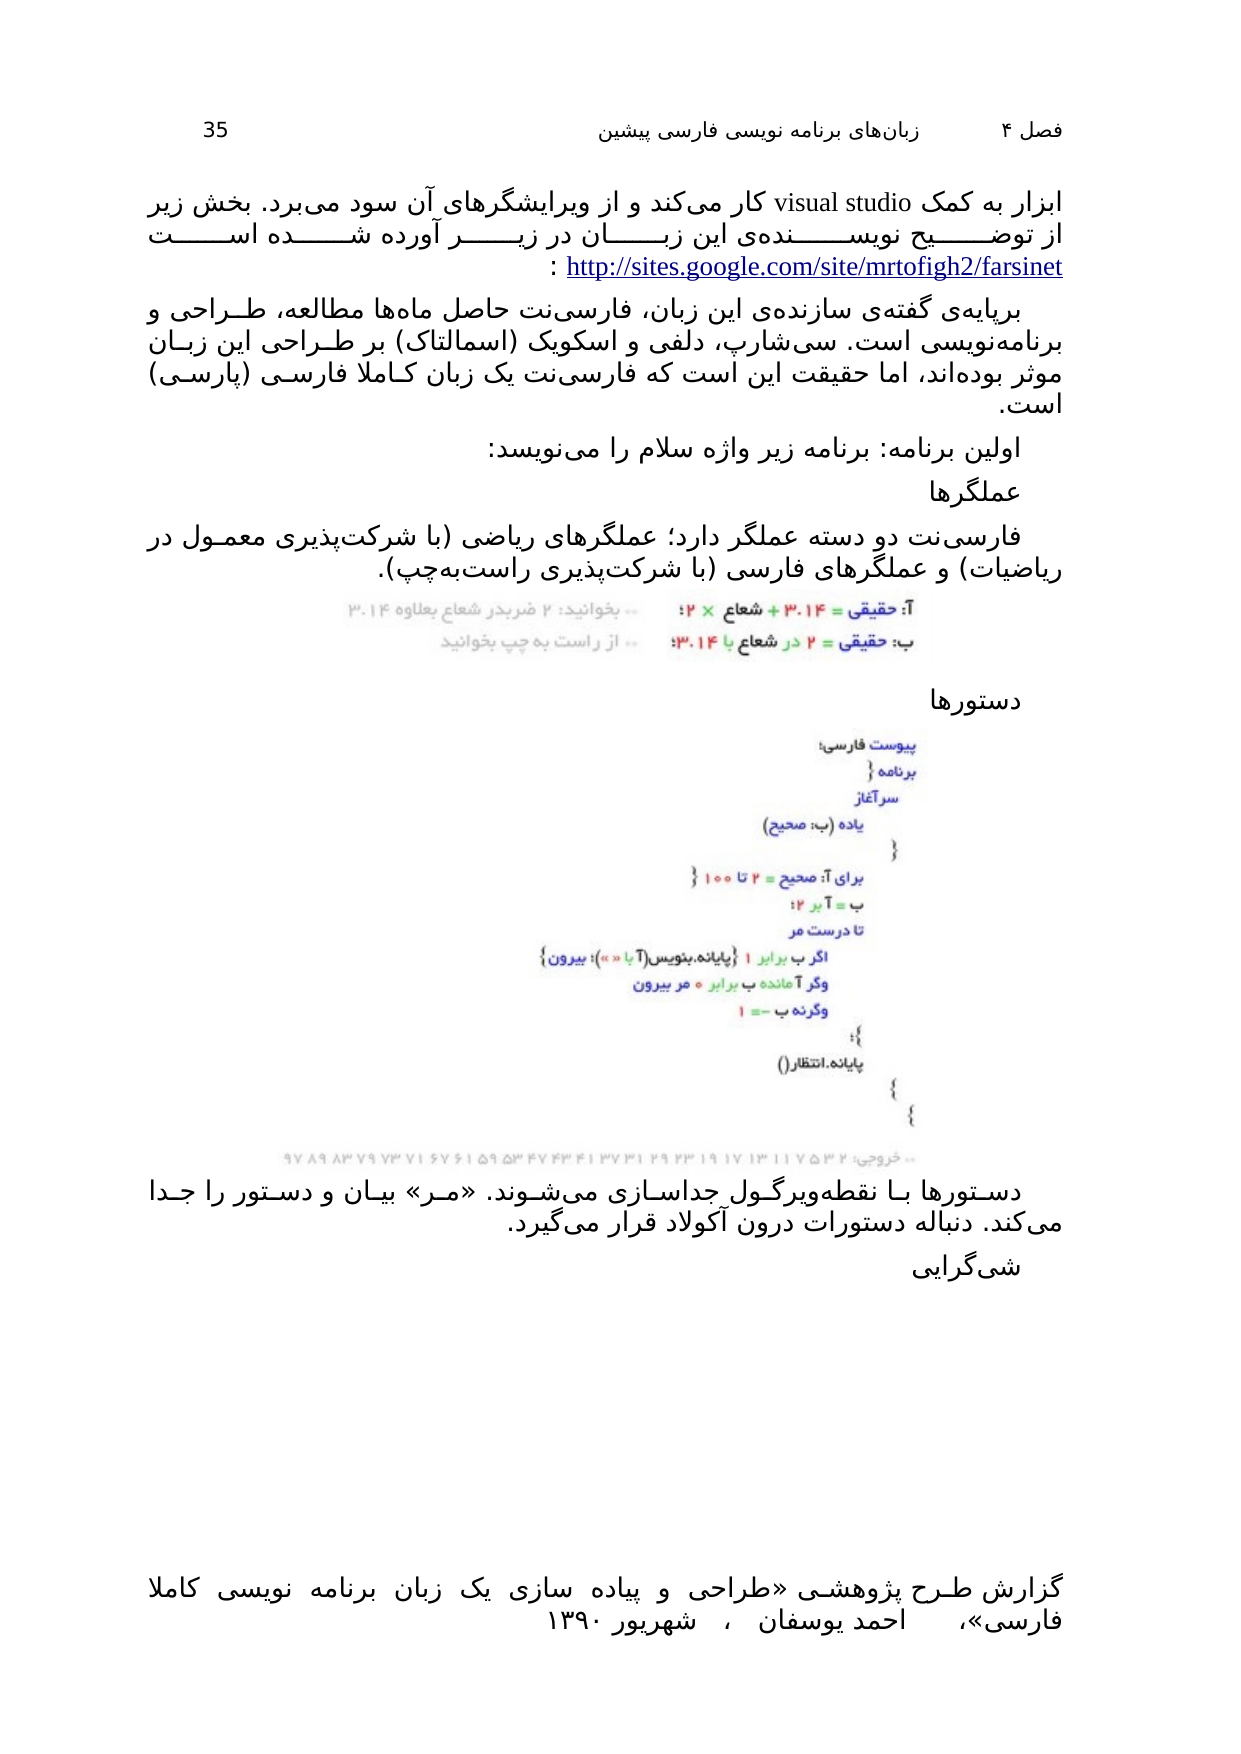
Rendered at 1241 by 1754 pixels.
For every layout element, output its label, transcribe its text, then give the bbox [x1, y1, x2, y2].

text شی‌گرایی [148, 1251, 1063, 1282]
text دستورها [148, 684, 1063, 716]
text اولین برنامه: برنامه زیر واژه سلام را می‌نویسد: [148, 433, 1063, 464]
text فارسی‌نت دو دسته عملگر دارد؛ عملگرهای ریاضی (با شرکت‌پذیری معمول در ریاضیات) و عملگرهای فارسی (با شرکت‌پذیری راست‌به‌چپ). [148, 521, 1063, 584]
text برپایه‌ی گفته‌ی سازنده‌ی این زبان، فارسی‌نت حاصل ماه‌ها مطالعه، طراحی و برنامه‌نویسی است. سی‌شارپ، دلفی و اسکویک (اسمالتاک) بر طراحی این زبان موثر بوده‌اند، اما حقیقت این است که فارسی‌نت یک زبان کاملا فارسی (پارسی) است. [148, 294, 1063, 420]
picture [342, 589, 934, 662]
text دستورها با نقطه‌ویرگول جداسازی می‌شوند. «مر» بیان و دستور را جدا می‌کند. دنباله دستورات درون آکولاد قرار می‌گیرد. [148, 728, 1063, 1238]
picture [277, 728, 934, 1175]
text این زبان تغییر یافته‌ی زبان Csharp به کلمه‌های فارسی است به گونه‌ای که بتوان به طور کاملاً فارسی با آن برنامه نوشت خروجی آن کد میانی Dot Net است. این ابزار به کمک visual studio کار می‌کند و از ویرایشگرهای آن سود می‌برد. بخش زیر از توضیح نویسنده‌ی این زبان در زیر آورده شده است http://sites.google.com/site/mrtofigh2/farsinet : [148, 186, 1063, 281]
text عملگرها [148, 477, 1063, 508]
